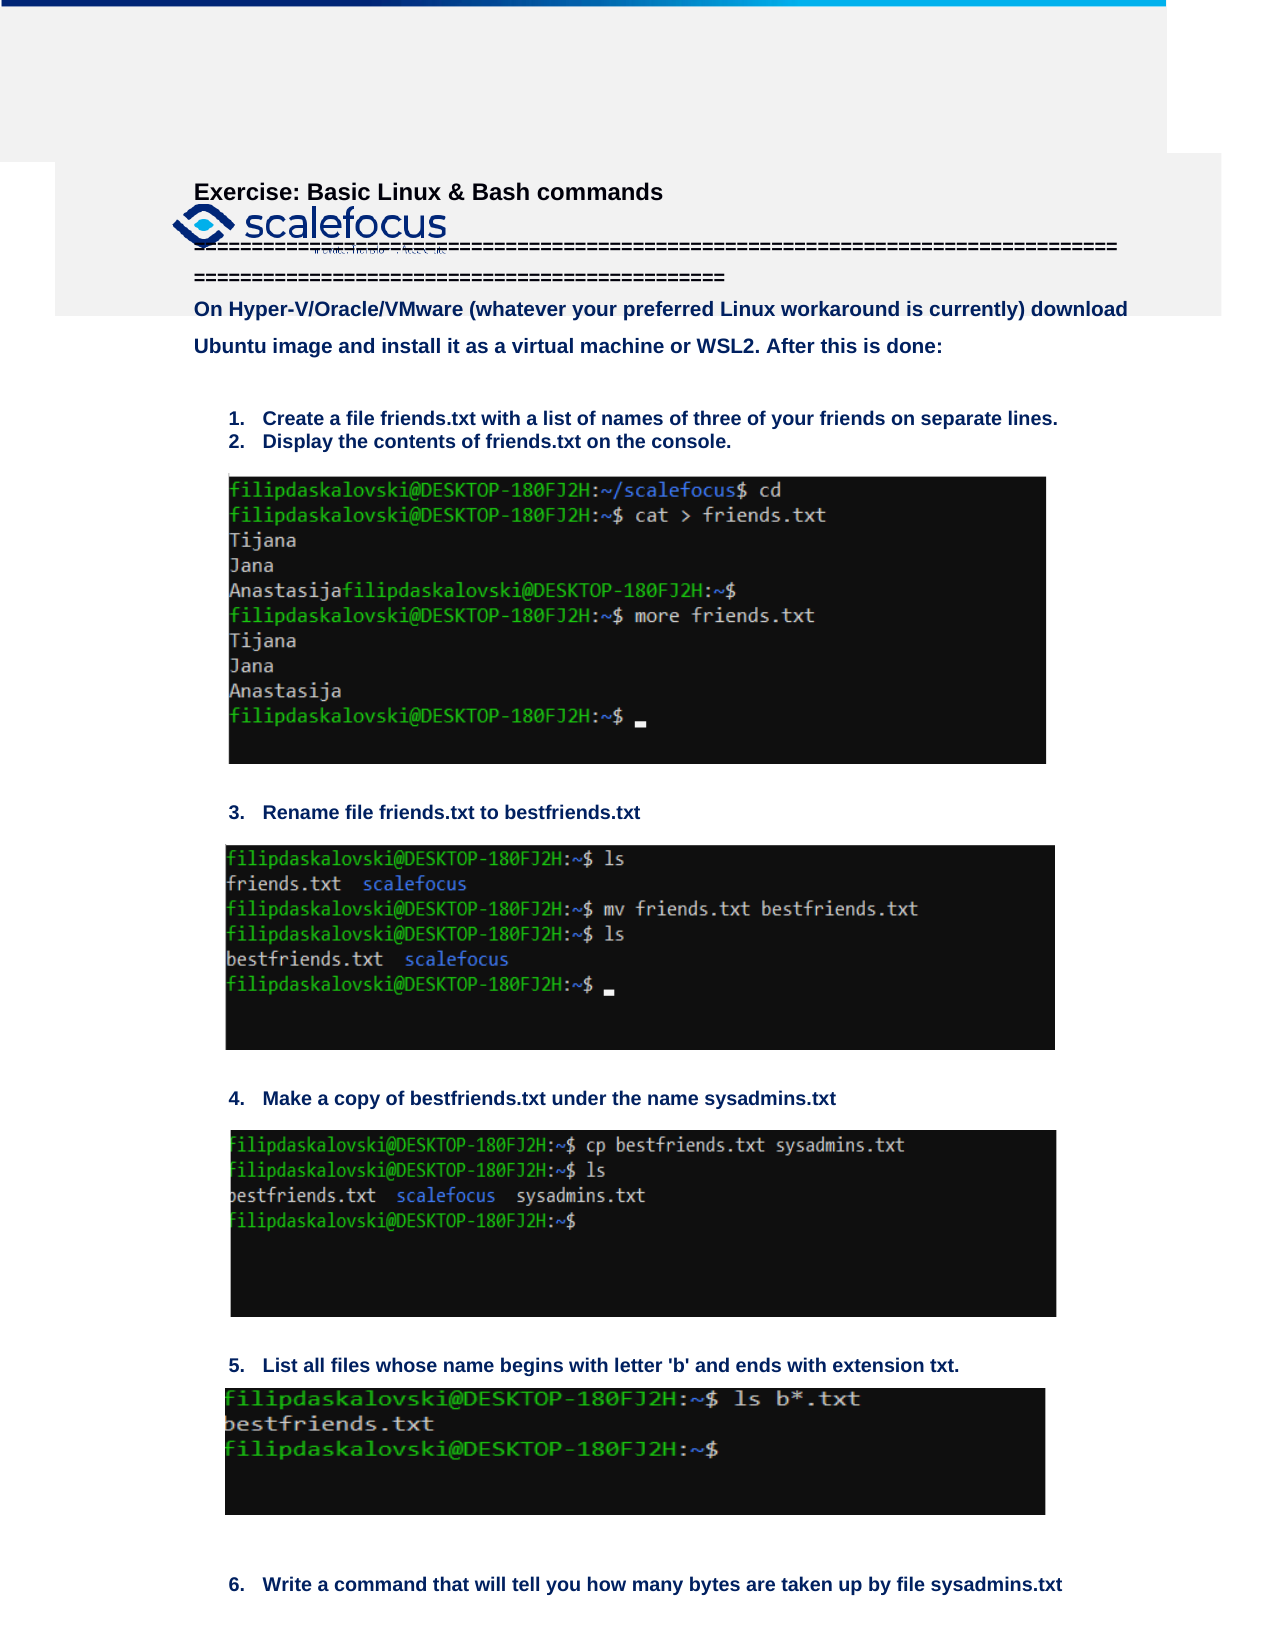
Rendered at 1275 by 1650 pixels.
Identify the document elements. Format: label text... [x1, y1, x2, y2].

list Display the contents of friends.txt on the console. [228, 430, 1137, 452]
list List all files whose name begins with letter 'b' and ends with extension txt. [228, 1353, 1137, 1376]
picture [228, 473, 1047, 764]
list Write a command that will tell you how many bytes are taken up by file sysadmins.txt [228, 1573, 1137, 1596]
picture [225, 1388, 1046, 1515]
picture [232, 310, 239, 316]
list Rename file friends.txt to bestfriends.txt [228, 801, 1137, 823]
picture [230, 1130, 1057, 1317]
picture [0, 0, 1222, 316]
list Create a file friends.txt with a list of names of three of your friends on separate lines. [228, 407, 1137, 430]
picture [318, 304, 326, 314]
list Make a copy of bestfriends.txt under the name sysadmins.txt [228, 1086, 1137, 1109]
text On Hyper-V/Oracle/VMware (whatever your preferred Linux workaround is currently) download Ubuntu image and install it as a virtual machine or WSL2. After this is done: [194, 316, 1137, 358]
picture [197, 304, 205, 314]
picture [225, 844, 1055, 1050]
